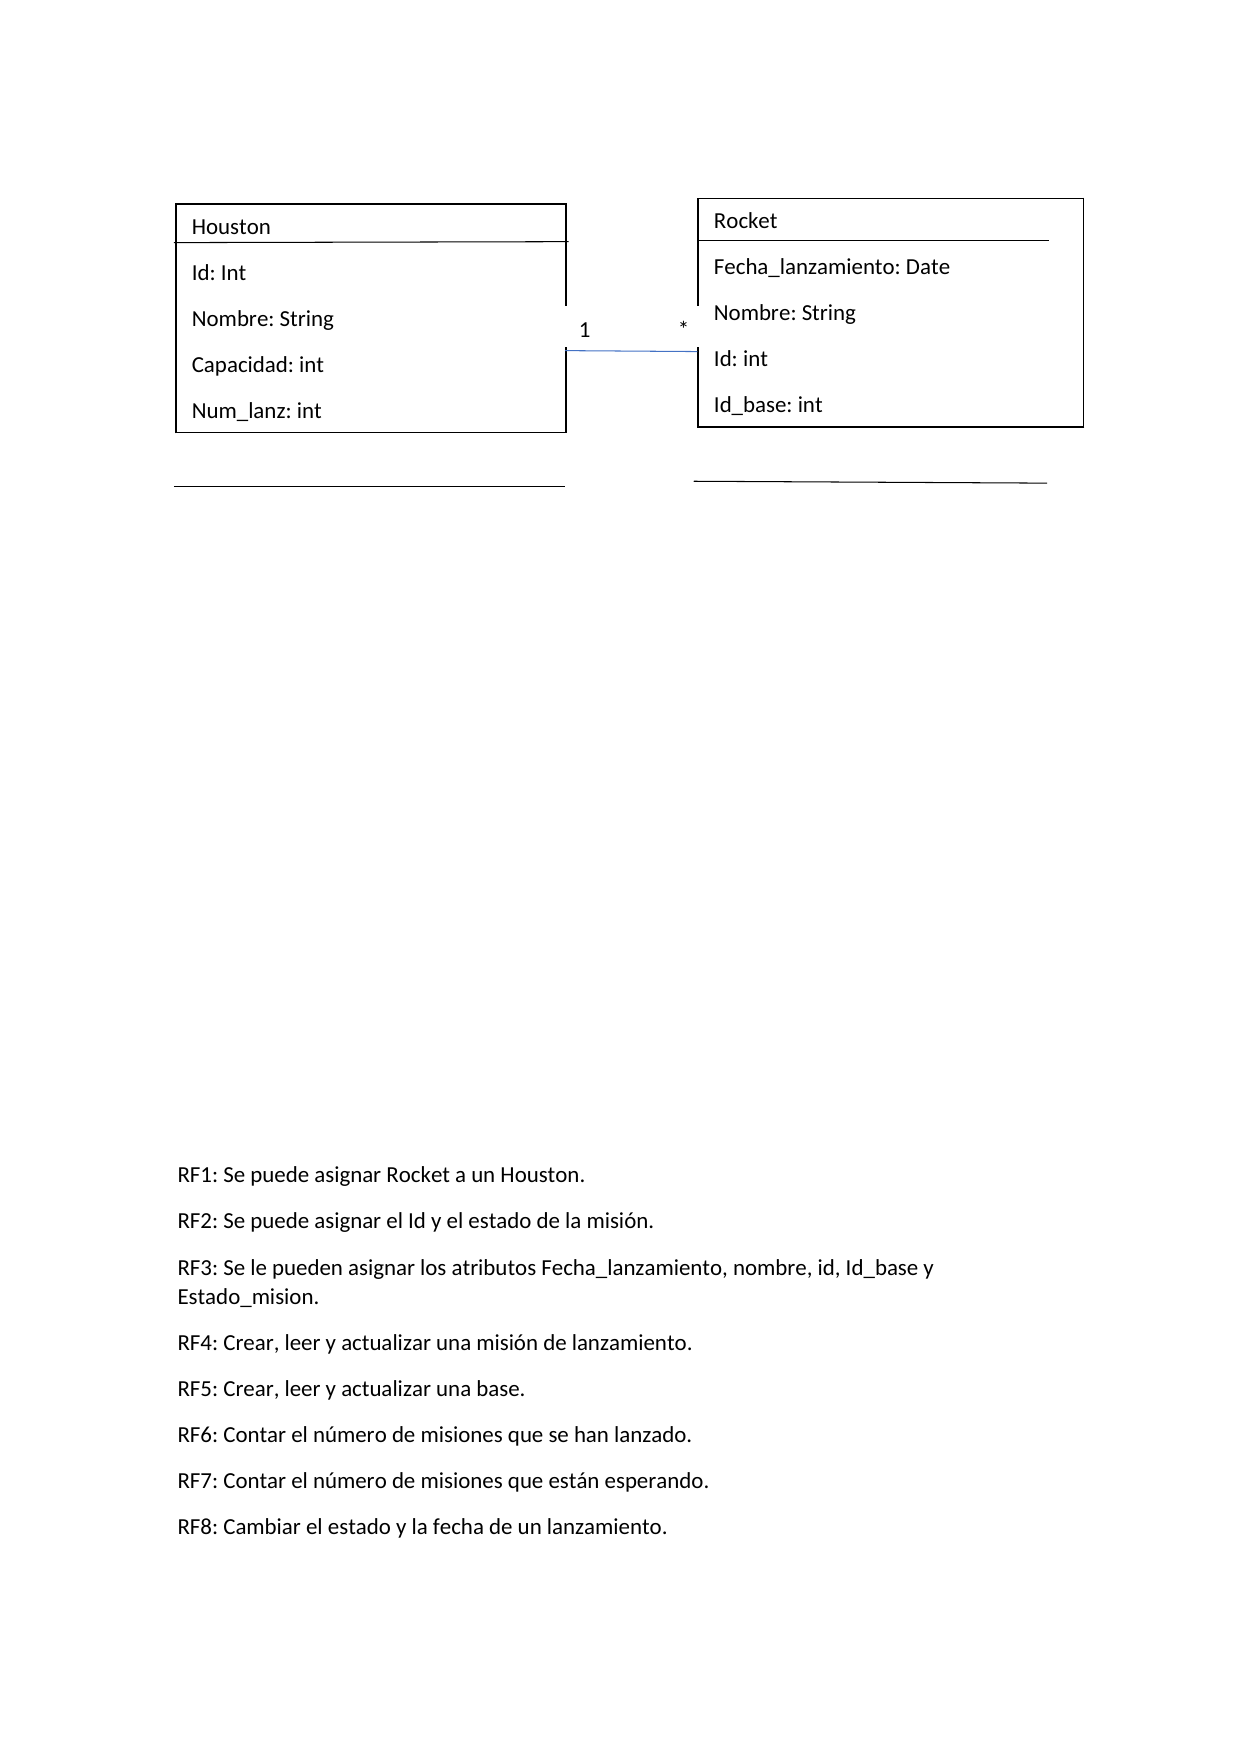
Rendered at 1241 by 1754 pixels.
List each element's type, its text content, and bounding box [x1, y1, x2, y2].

text RF3: Se le pueden asignar los atributos Fecha_lanzamiento, nombre, id, Id_base y Estado_mision. [177, 1253, 1063, 1310]
text Fecha_lanzamiento: Date [714, 252, 1068, 281]
text Id: Int [192, 258, 550, 286]
text RF5: Crear, leer y actualizar una base. [177, 1374, 1063, 1402]
text Id: int [714, 344, 1068, 373]
text Nombre: String [192, 304, 550, 332]
text RF1: Se puede asignar Rocket a un Houston. [177, 1161, 1063, 1188]
text Houston [192, 212, 550, 240]
text RF7: Contar el número de misiones que están esperando. [177, 1466, 1063, 1494]
text RF6: Contar el número de misiones que se han lanzado. [177, 1420, 1063, 1448]
text Nombre: String [714, 298, 1068, 327]
text RF8: Cambiar el estado y la fecha de un lanzamiento. [177, 1512, 1063, 1540]
text RF4: Crear, leer y actualizar una misión de lanzamiento. [177, 1328, 1063, 1356]
text Rocket [714, 206, 1068, 234]
text Id_base: int [714, 391, 1068, 419]
text Capacidad: int [192, 350, 550, 378]
text 1 * ^***ASd **++ [578, 315, 695, 337]
text Num_lanz: int [192, 396, 550, 424]
text RF2: Se puede asignar el Id y el estado de la misión. [177, 1207, 1063, 1234]
